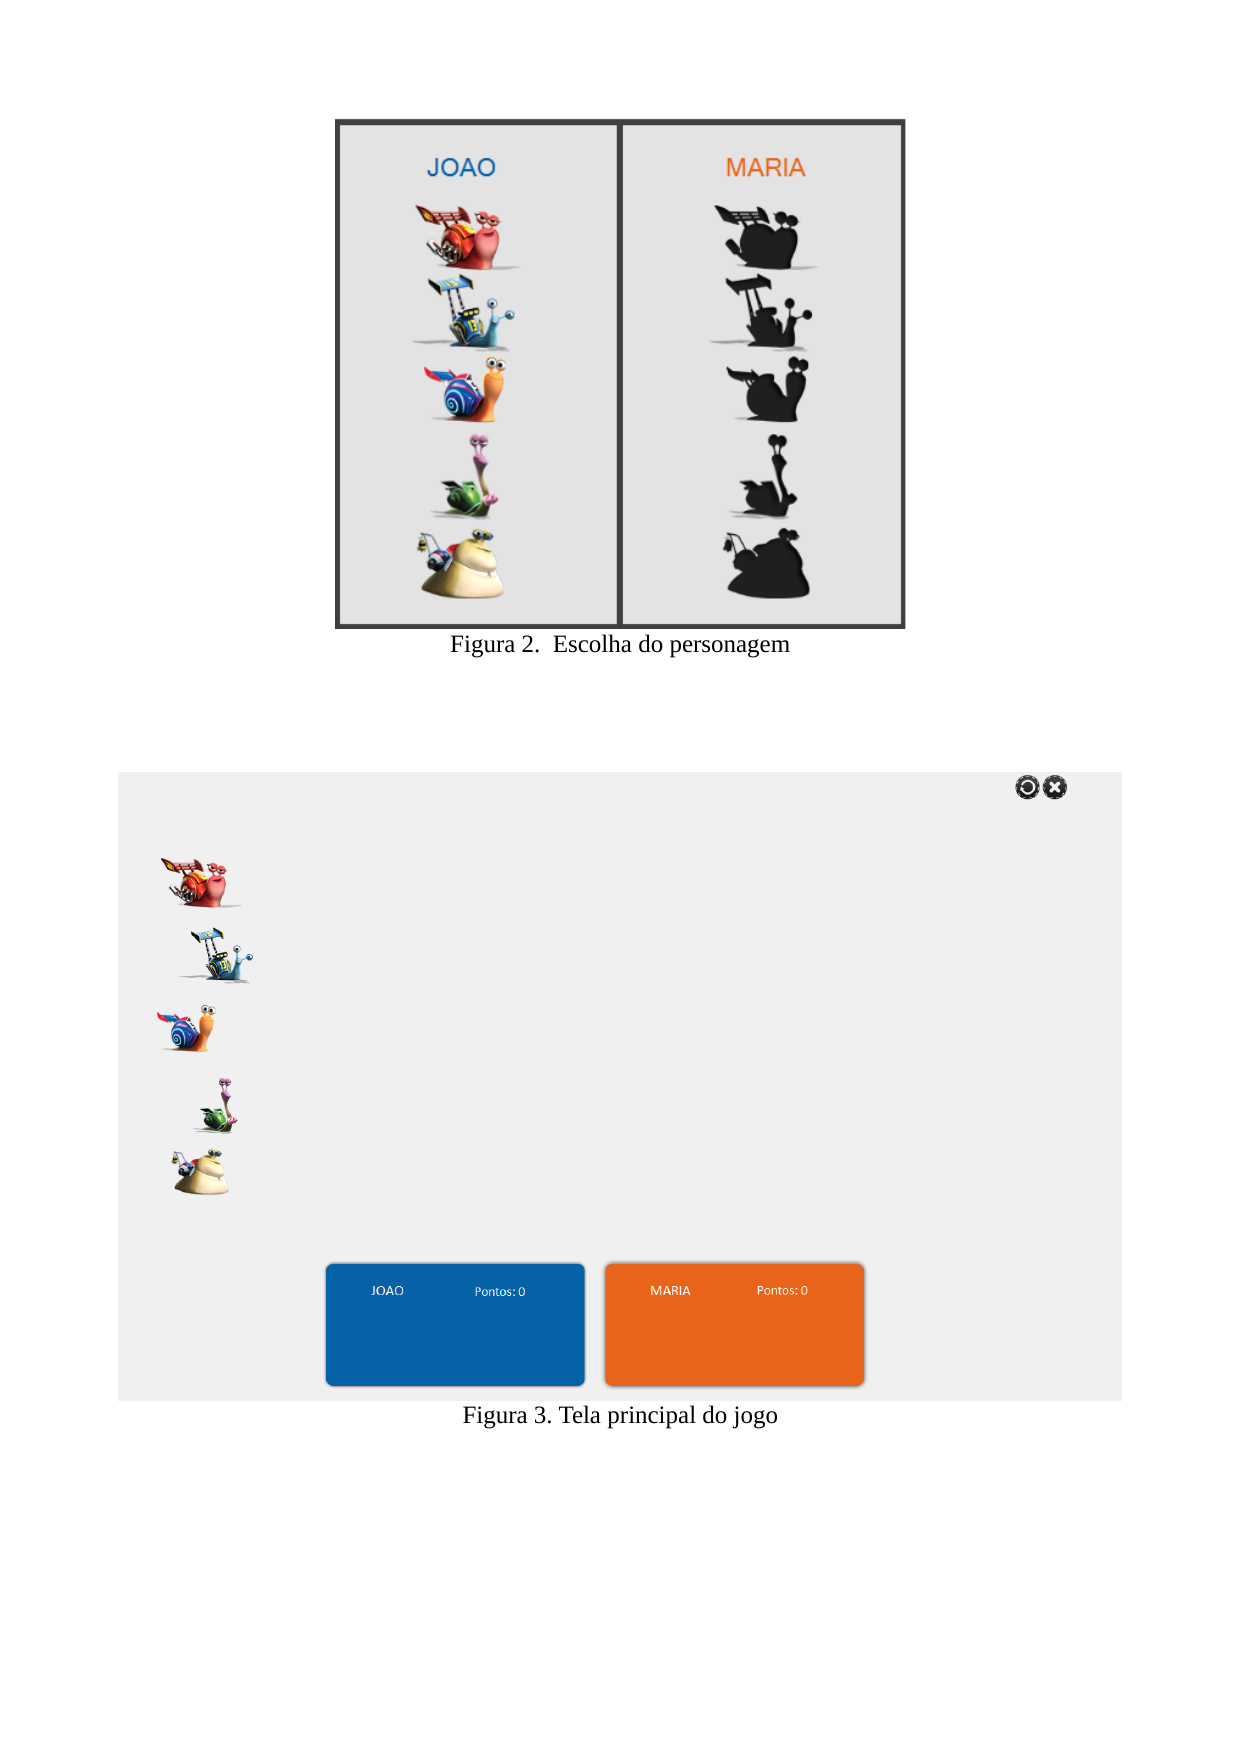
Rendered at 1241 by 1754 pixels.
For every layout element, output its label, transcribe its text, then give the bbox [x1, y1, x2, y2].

picture [118, 772, 1123, 1401]
picture [335, 118, 906, 629]
text Figura 3. Tela principal do jogo [118, 1401, 1122, 1429]
text Figura 2. Escolha do personagem [118, 118, 1122, 658]
